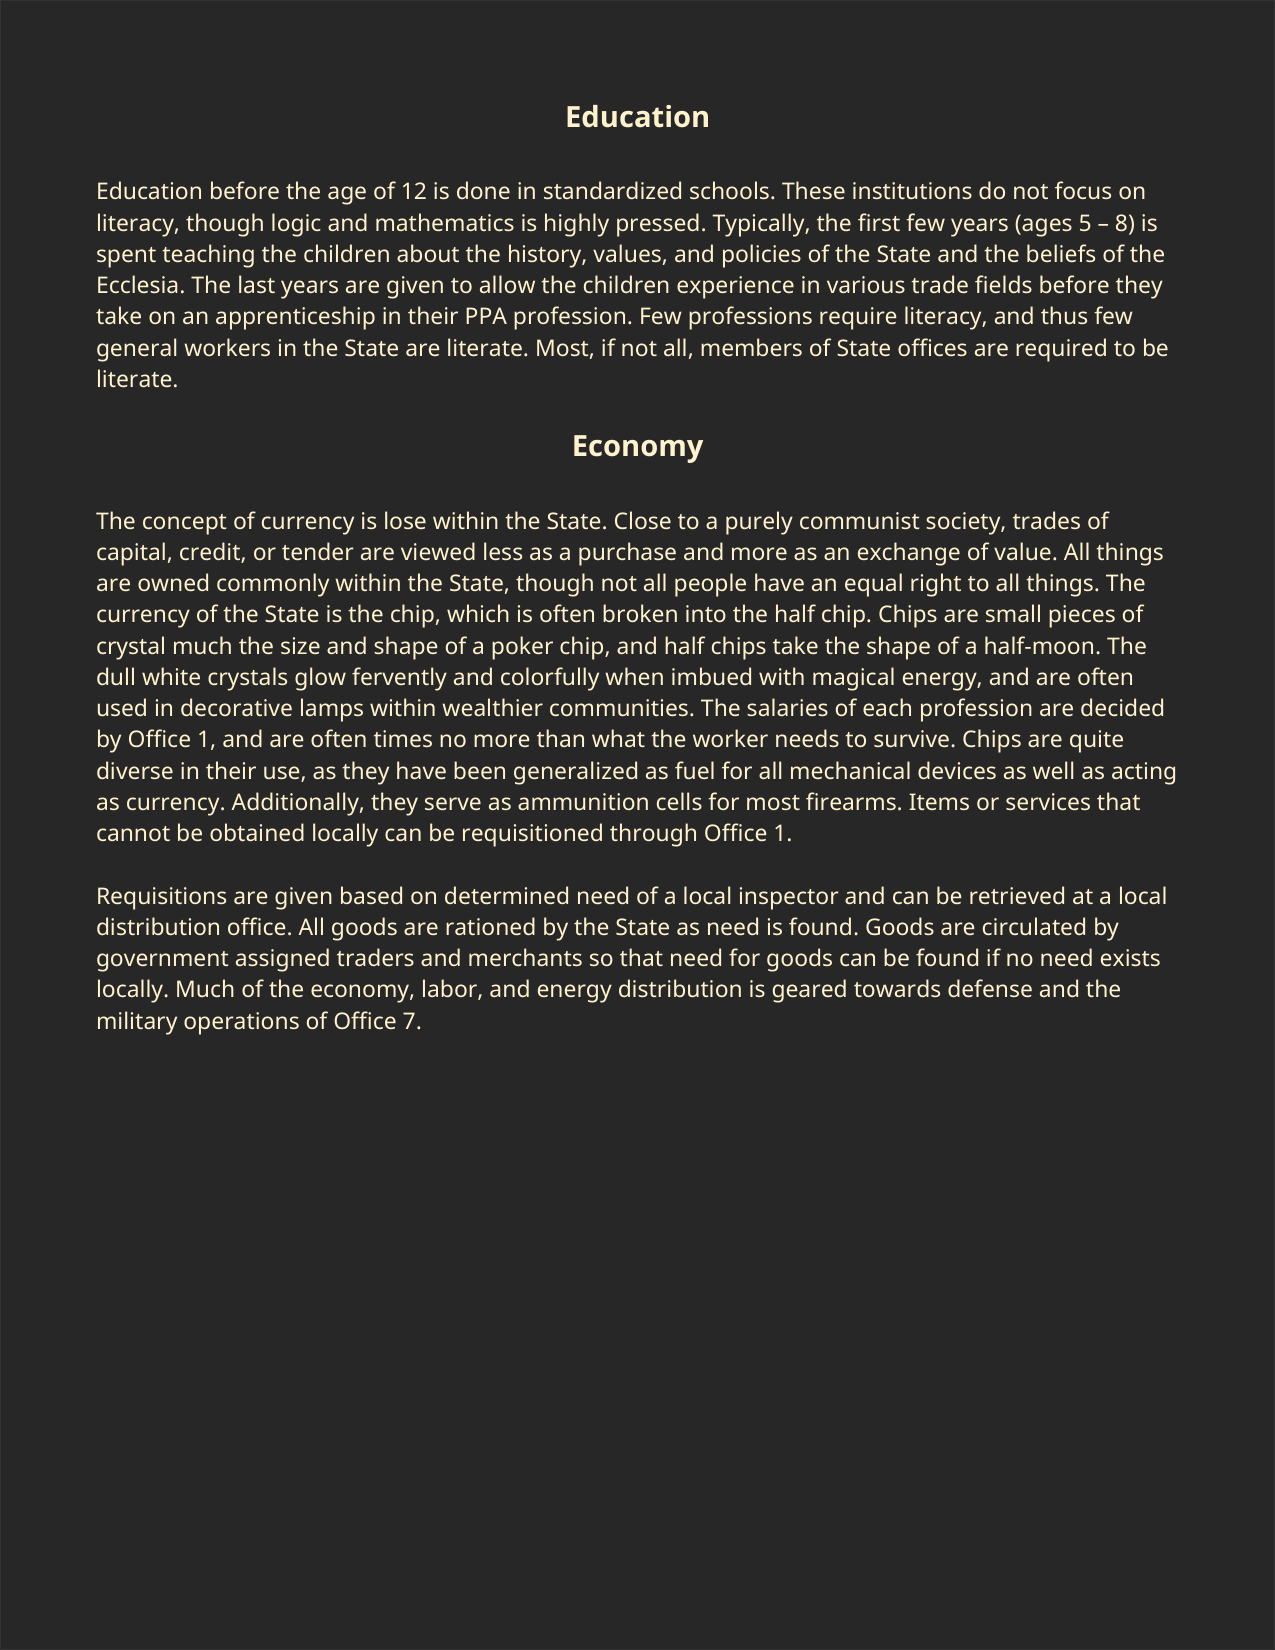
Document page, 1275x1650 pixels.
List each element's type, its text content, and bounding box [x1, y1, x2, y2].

text Education [96, 96, 1179, 136]
text Education before the age of 12 is done in standardized schools. These institutions do not focus on literacy, though logic and mathematics is highly pressed. Typically, the first few years (ages 5 – 8) is spent teaching the children about the history, values, and policies of the State and the beliefs of the Ecclesia. The last years are given to allow the children experience in various trade fields before they take on an apprenticeship in their PPA profession. Few professions require literacy, and thus few general workers in the State are literate. Most, if not all, members of State offices are required to be literate. [96, 175, 1179, 394]
text Economy [96, 425, 1179, 465]
text Requisitions are given based on determined need of a local inspector and can be retrieved at a local distribution office. All goods are rationed by the State as need is found. Goods are circulated by government assigned traders and merchants so that need for goods can be found if no need exists locally. Much of the economy, labor, and energy distribution is geared towards defense and the military operations of Office 7. [96, 879, 1179, 1036]
text The concept of currency is lose within the State. Close to a purely communist society, trades of capital, credit, or tender are viewed less as a purchase and more as an exchange of value. All things are owned commonly within the State, though not all people have an equal right to all things. The currency of the State is the chip, which is often broken into the half chip. Chips are small pieces of crystal much the size and shape of a poker chip, and half chips take the shape of a half-moon. The dull white crystals glow fervently and colorfully when imbued with magical energy, and are often used in decorative lamps within wealthier communities. The salaries of each profession are decided by Office 1, and are often times no more than what the worker needs to survive. Chips are quite diverse in their use, as they have been generalized as fuel for all mechanical devices as well as acting as currency. Additionally, they serve as ammunition cells for most firearms. Items or services that cannot be obtained locally can be requisitioned through Office 1. [96, 504, 1179, 848]
